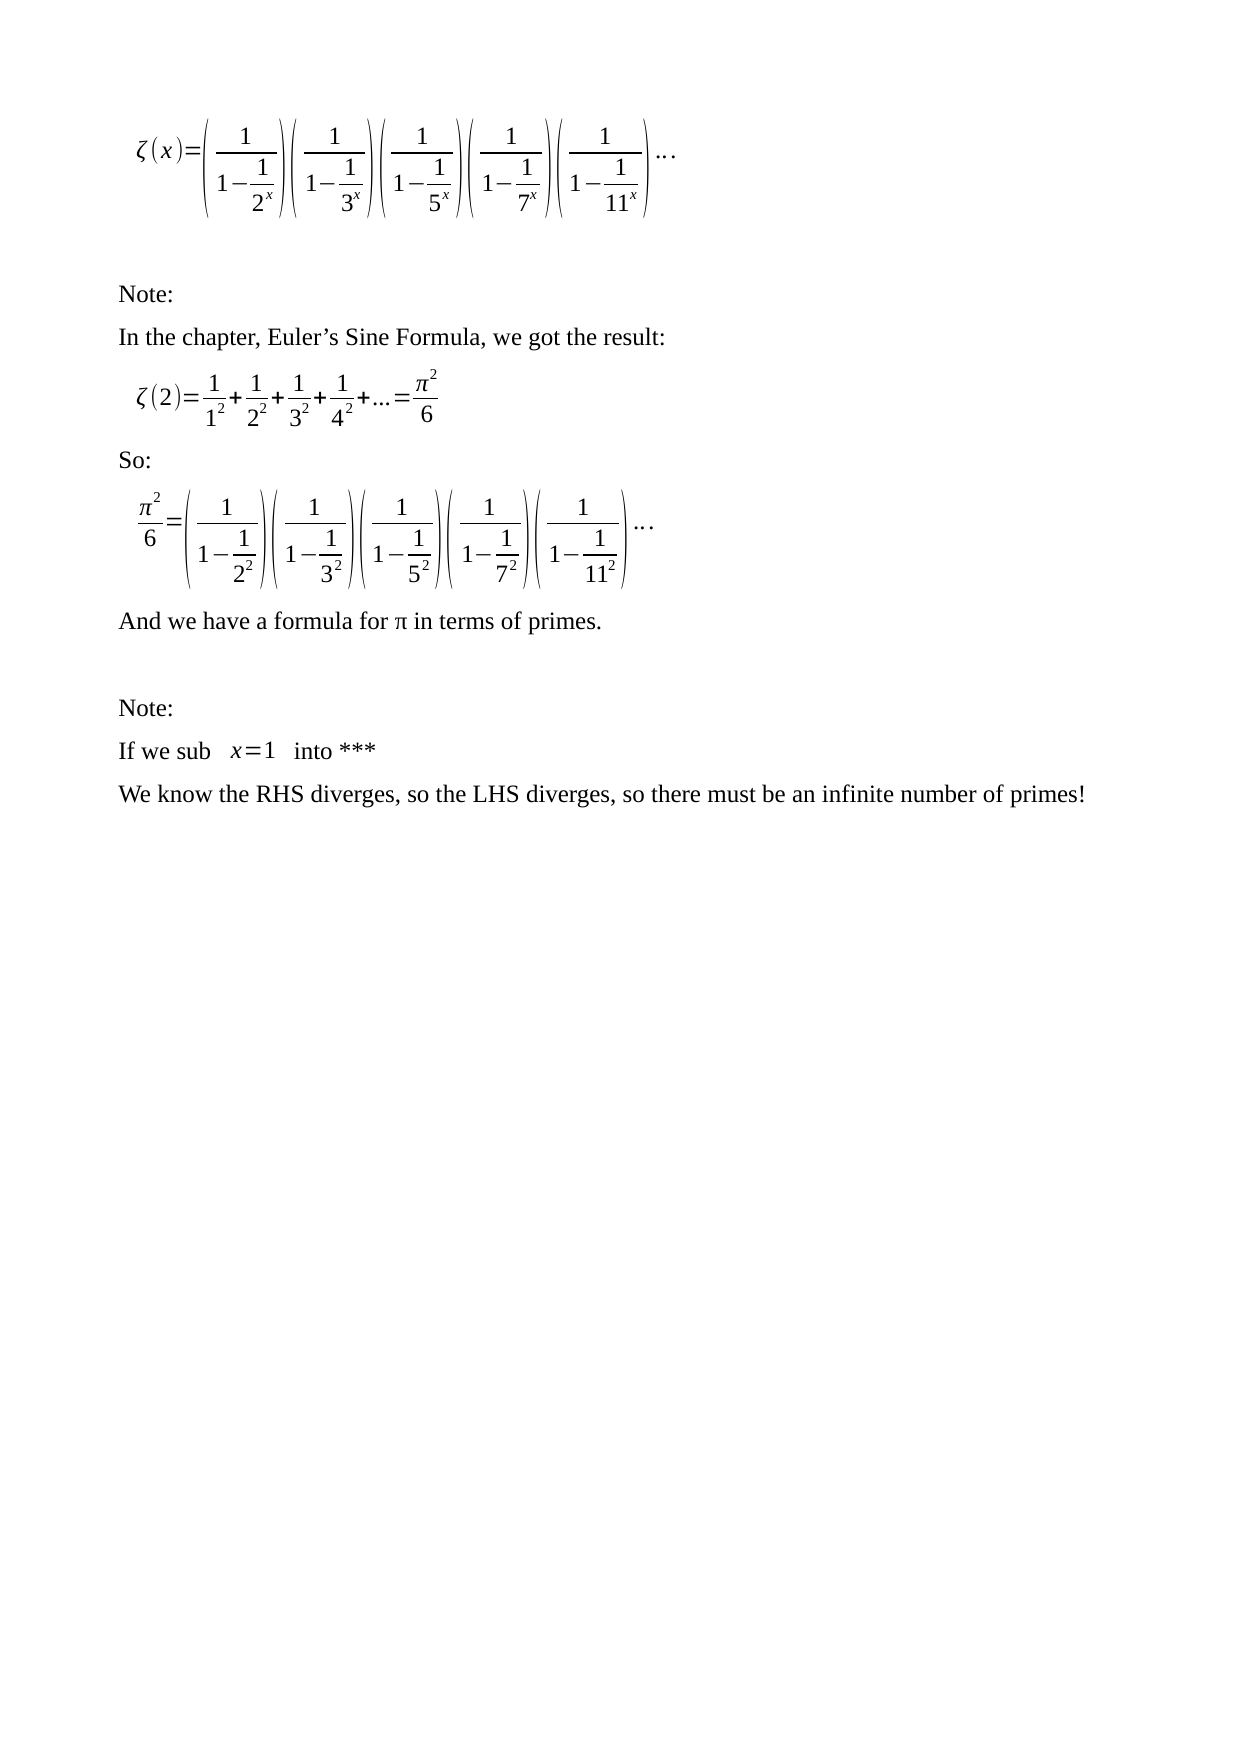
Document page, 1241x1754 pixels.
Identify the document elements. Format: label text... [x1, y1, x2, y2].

text And we have a formula for π in terms of primes. [118, 606, 1122, 635]
text So: [118, 446, 1122, 474]
text If we subinto *** [118, 736, 1122, 764]
text Note: [118, 693, 1122, 721]
text In the chapter, Euler’s Sine Formula, we got the result: [118, 322, 1122, 351]
text We know the RHS diverges, so the LHS diverges, so there must be an infinite number of primes! [118, 779, 1122, 808]
text Note: [118, 279, 1122, 308]
